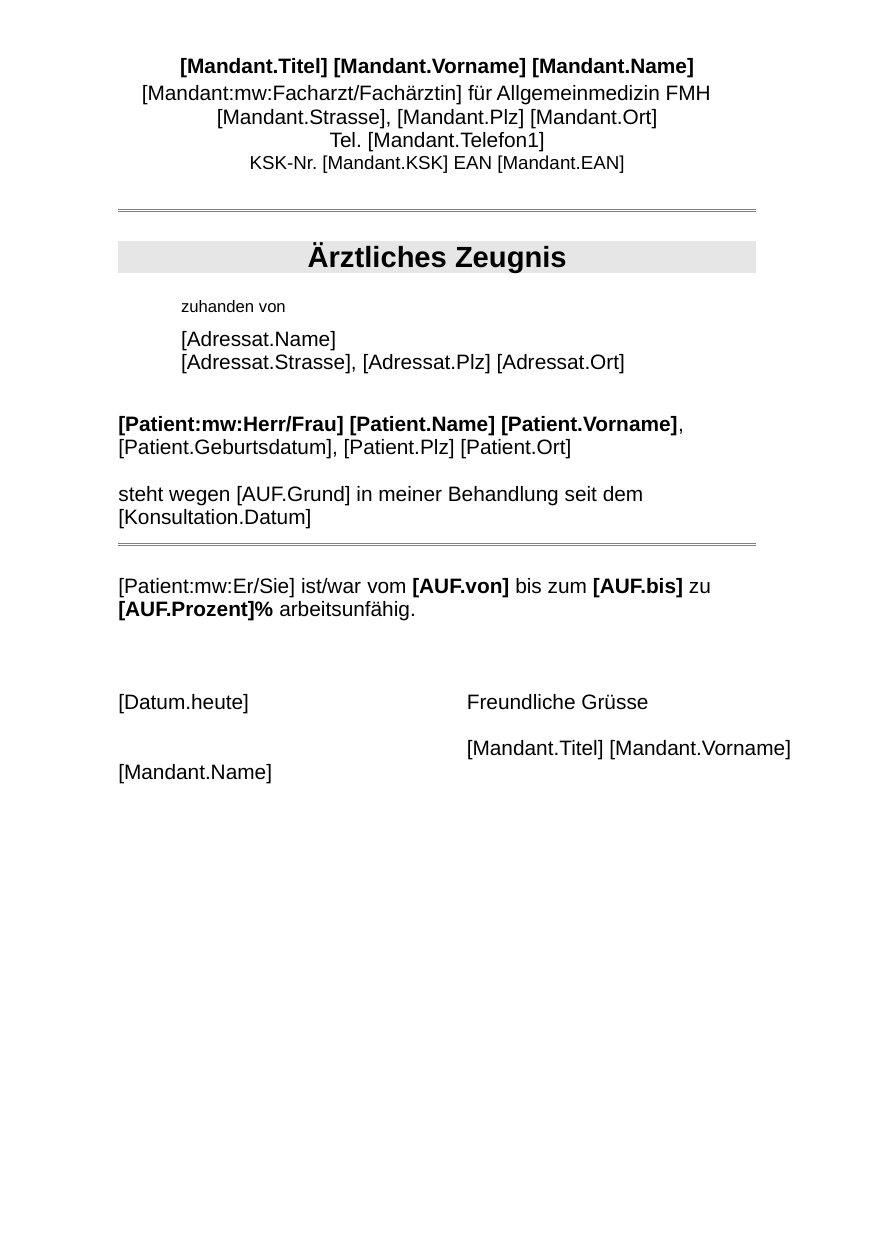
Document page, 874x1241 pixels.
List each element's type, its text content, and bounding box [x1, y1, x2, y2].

text [Patient:mw:Er/Sie] ist/war vom [AUF.von] bis zum [AUF.bis] zu [AUF.Prozent]% arbeitsunfähig. [118, 574, 756, 621]
text Ärztliches Zeugnis [118, 241, 756, 273]
text steht wegen [AUF.Grund] in meiner Behandlung seit dem [Konsultation.Datum] [118, 482, 756, 529]
text [Adressat.Strasse], [Adressat.Plz] [Adressat.Ort] [181, 351, 749, 374]
text [Adressat.Name] [181, 327, 749, 351]
text zuhanden von [181, 297, 749, 316]
text [Mandant.Titel] [Mandant.Vorname] [Mandant.Name] [118, 737, 874, 783]
text [Datum.heute] Freundliche Grüsse [118, 691, 756, 714]
text [Patient:mw:Herr/Frau] [Patient.Name] [Patient.Vorname], [Patient.Geburtsdatum], [Patient.Plz] [Patient.Ort] [118, 413, 756, 459]
